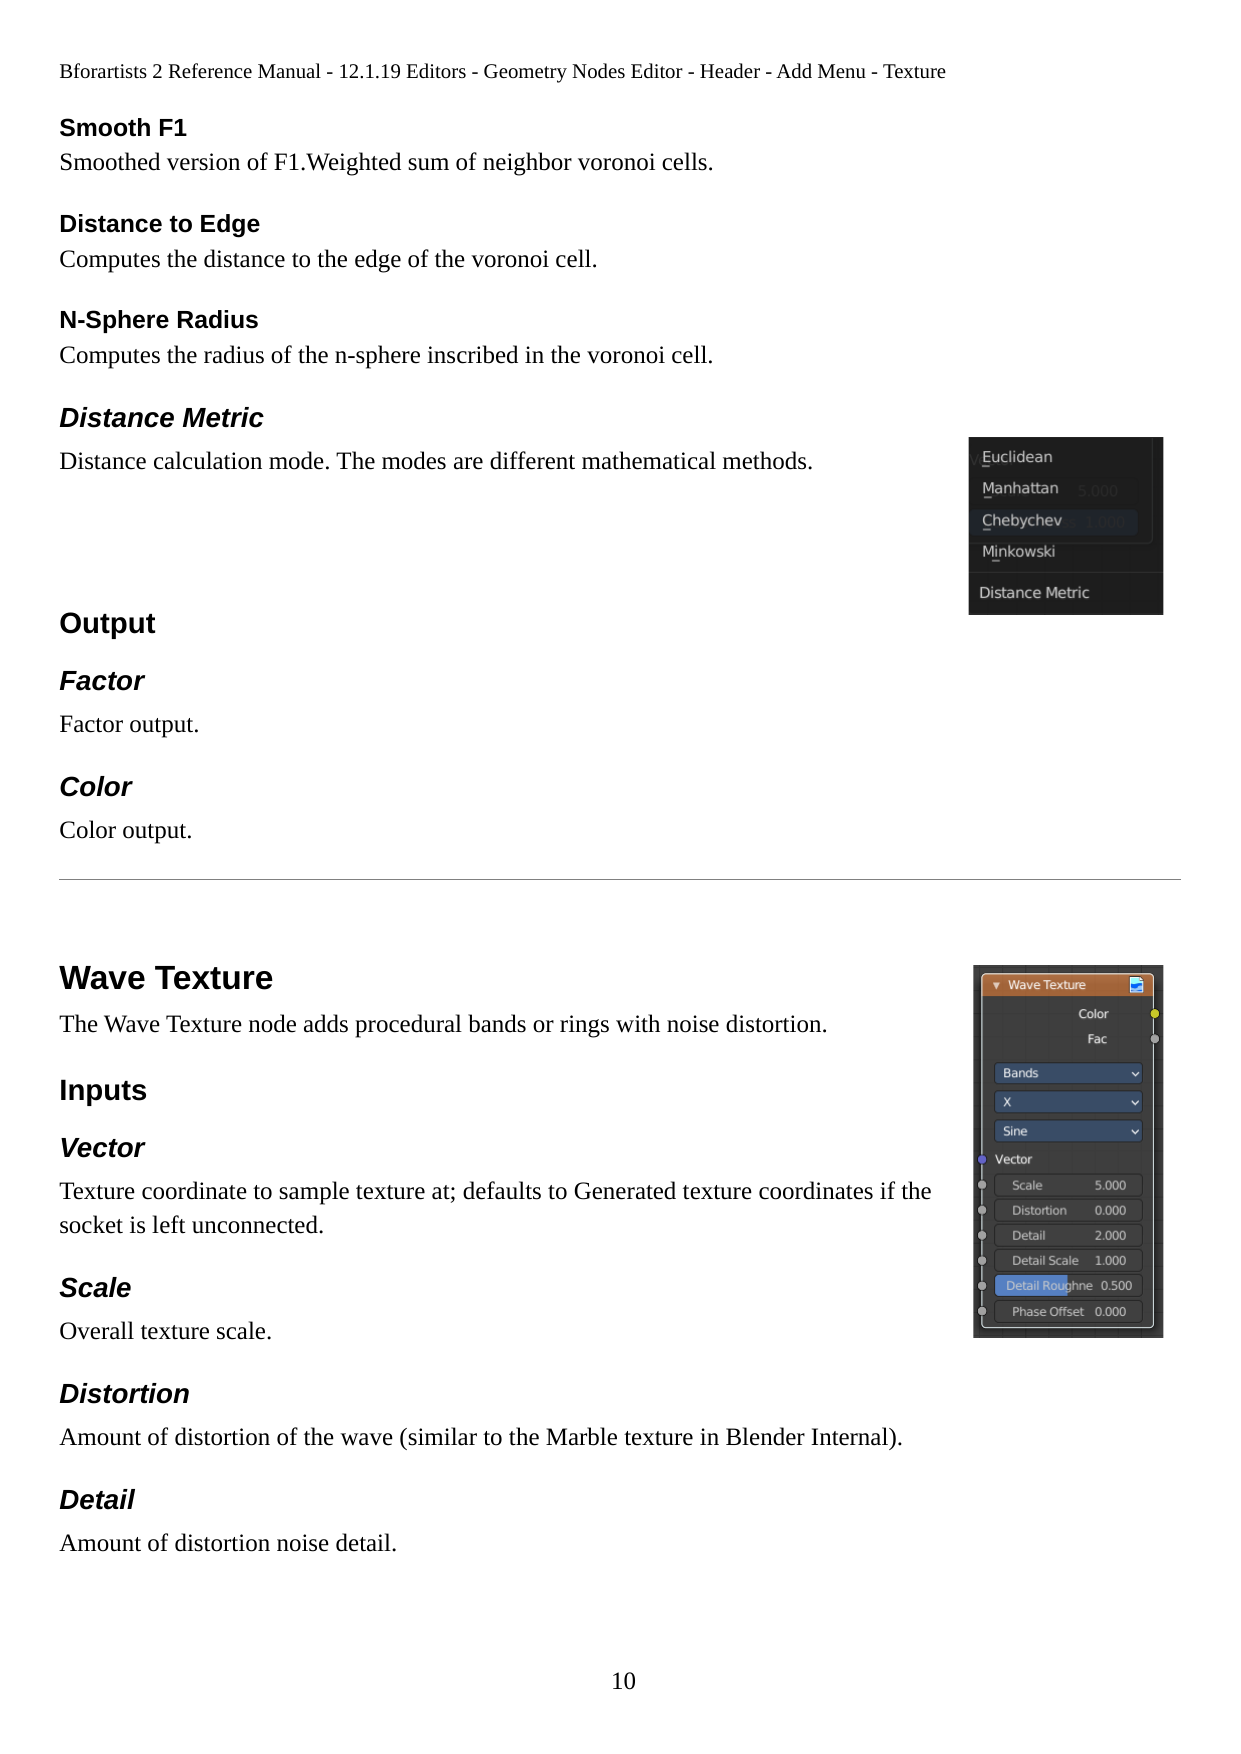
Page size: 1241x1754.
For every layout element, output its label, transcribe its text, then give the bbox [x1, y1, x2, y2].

subtitle Factor [59, 665, 1181, 697]
subtitle N-Sphere Radius [59, 305, 1181, 334]
text Smoothed version of F1.Weighted sum of neighbor voronoi cells. [59, 147, 1181, 176]
subtitle Smooth F1 [59, 113, 1181, 141]
text Factor output. [59, 709, 1181, 738]
text Distance calculation mode. The modes are different mathematical methods. [59, 446, 968, 475]
text Overall texture scale. [59, 1316, 1181, 1345]
subtitle Color [59, 771, 1181, 803]
text Color output. [59, 815, 1181, 844]
subtitle Scale [59, 1272, 973, 1304]
text Texture coordinate to sample texture at; defaults to Generated texture coordinates if the socket is left unconnected. [59, 1176, 973, 1239]
subtitle [1164, 1272, 1181, 1304]
subtitle [1164, 1131, 1181, 1163]
subtitle Vector [59, 1131, 973, 1163]
picture [973, 965, 1164, 1338]
subtitle Distortion [59, 1378, 1181, 1410]
subtitle Output [59, 606, 1181, 640]
picture [968, 437, 1164, 615]
text Amount of distortion noise detail. [59, 1528, 1181, 1557]
subtitle Distance to Edge [59, 209, 1181, 237]
text Computes the distance to the edge of the voronoi cell. [59, 244, 1181, 272]
subtitle [1164, 1073, 1181, 1106]
text Computes the radius of the n-sphere inscribed in the voronoi cell. [59, 340, 1181, 369]
subtitle Detail [59, 1484, 1181, 1516]
text Amount of distortion of the wave (similar to the Marble texture in Blender Internal). [59, 1422, 1181, 1451]
text The Wave Texture node adds procedural bands or rings with noise distortion. [59, 1009, 973, 1038]
subtitle Distance Metric [59, 402, 1181, 433]
subtitle Wave Texture [59, 958, 1181, 997]
subtitle Inputs [59, 1073, 973, 1106]
